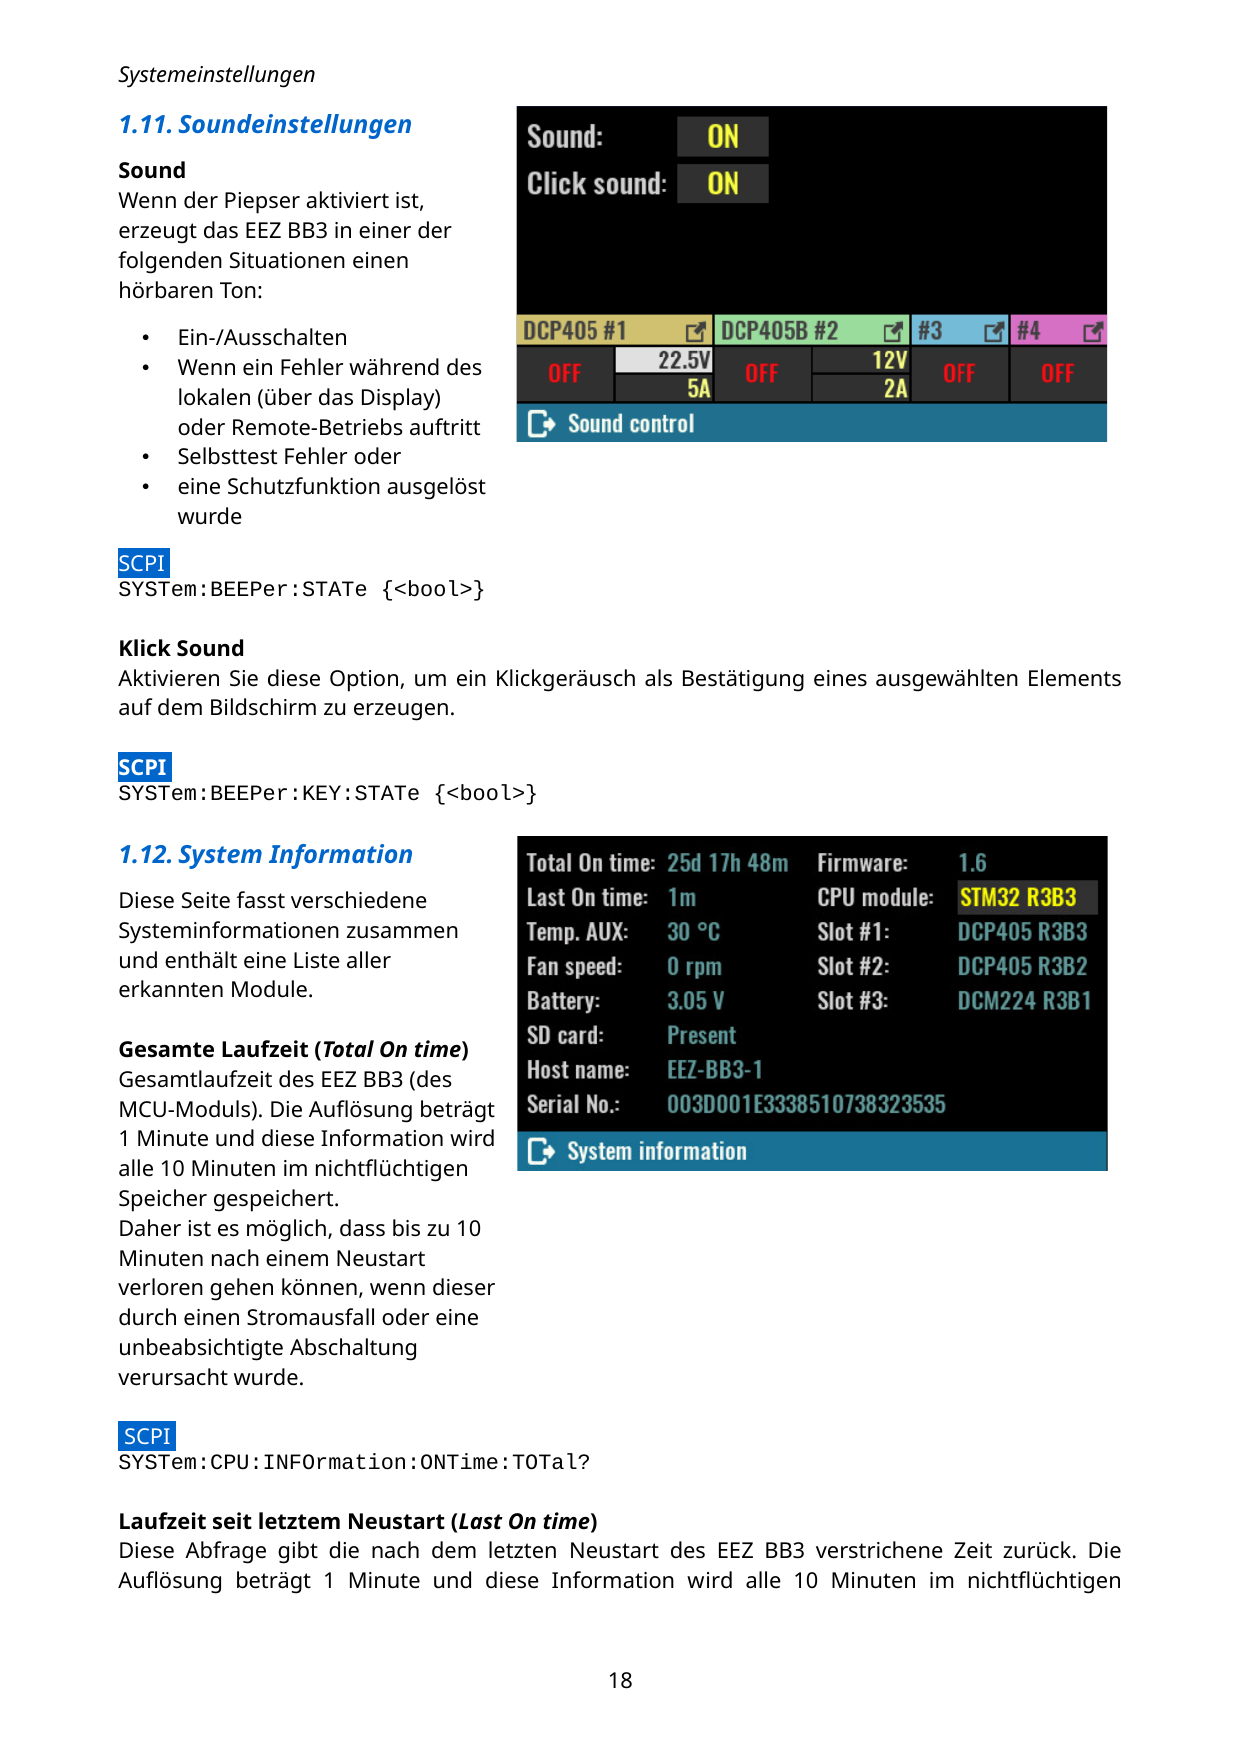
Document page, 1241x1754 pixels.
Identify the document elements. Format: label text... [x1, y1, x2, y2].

picture [516, 106, 1108, 442]
text SYSTem:CPU:INFOrmation:ONTime:TOTal? [118, 1451, 1122, 1476]
table_header [502, 836, 1123, 1421]
text Diese Abfrage gibt die nach dem letzten Neustart des EEZ BB3 verstrichene Zeit zurück. Die Auflösung beträgt 1 Minute und diese Information wird alle 10 Minuten im nichtflüchtigen [118, 1536, 1122, 1595]
picture [517, 836, 1108, 1171]
table_header Soundeinstellungen Sound Wenn der Piepser aktiviert ist, erzeugt das EEZ BB3 in einer der folgenden Situationen einen hörbaren Ton: Ein-/Ausschalten Wenn ein Fehler während des lokalen (über das Display) oder Remote-Betriebs auftritt Selbsttest Fehler oder eine Schutzfunktion ausgelöst wurde [118, 107, 501, 548]
text SCPI [118, 1421, 1122, 1451]
table_cell SCPI SYSTem:BEEPer:STATe {<bool>} Klick Sound Aktivieren Sie diese Option, um ein Klickgeräusch als Bestätigung eines ausgewählten Elements auf dem Bildschirm zu erzeugen. SCPI SYSTem:BEEPer:KEY:STATe {<bool>} [118, 548, 1123, 806]
table_header System Information Diese Seite fasst verschiedene Systeminformationen zusammen und enthält eine Liste aller erkannten Module. Gesamte Laufzeit (Total On time) Gesamtlaufzeit des EEZ BB3 (des MCU-Moduls). Die Auflösung beträgt 1 Minute und diese Information wird alle 10 Minuten im nichtflüchtigen Speicher gespeichert. Daher ist es möglich, dass bis zu 10 Minuten nach einem Neustart verloren gehen können, wenn dieser durch einen Stromausfall oder eine unbeabsichtigte Abschaltung verursacht wurde. [118, 836, 502, 1421]
table_header [501, 107, 1123, 548]
text Laufzeit seit letztem Neustart (Last On time) [118, 1506, 1122, 1536]
